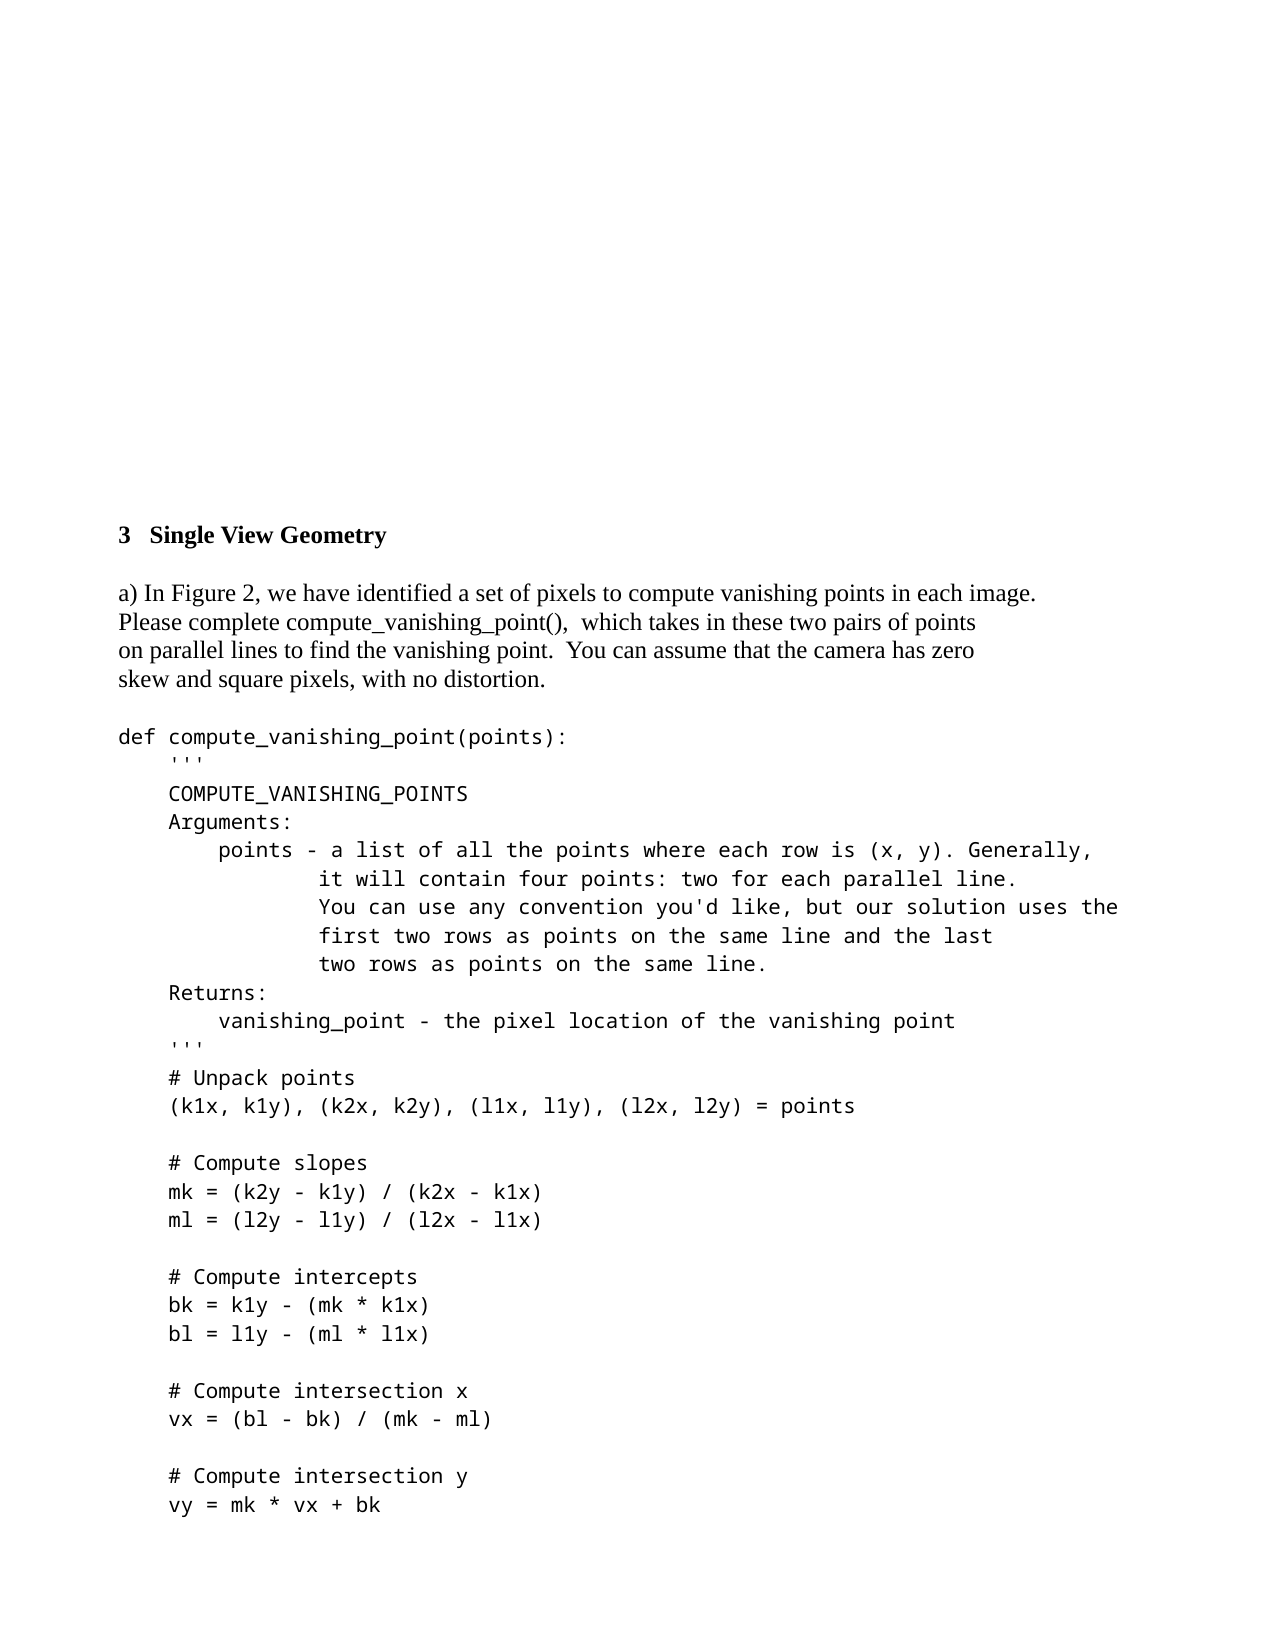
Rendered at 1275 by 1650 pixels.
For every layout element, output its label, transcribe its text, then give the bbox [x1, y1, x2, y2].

text ml = (l2y - l1y) / (l2x - l1x) [118, 1205, 1157, 1234]
text You can use any convention you'd like, but our solution uses the [118, 892, 1157, 921]
text points - a list of all the points where each row is (x, y). Generally, [118, 836, 1157, 864]
text vy = mk * vx + bk [118, 1490, 1157, 1518]
text ''' [118, 1035, 1157, 1063]
text skew and square pixels, with no distortion. [118, 664, 1157, 693]
text mk = (k2y - k1y) / (k2x - k1x) [118, 1177, 1157, 1205]
text Arguments: [118, 807, 1157, 836]
text Returns: [118, 978, 1157, 1006]
text (k1x, k1y), (k2x, k2y), (l1x, l1y), (l2x, l2y) = points [118, 1092, 1157, 1120]
text 3 Single View Geometry [118, 521, 1157, 549]
text # Compute intersection x [118, 1376, 1157, 1404]
text # Compute intersection y [118, 1461, 1157, 1490]
text bl = l1y - (ml * l1x) [118, 1319, 1157, 1347]
text # Compute intercepts [118, 1262, 1157, 1291]
text vanishing_point - the pixel location of the vanishing point [118, 1006, 1157, 1035]
text # Compute slopes [118, 1148, 1157, 1177]
text COMPUTE_VANISHING_POINTS [118, 779, 1157, 807]
text ''' [118, 750, 1157, 779]
text vx = (bl - bk) / (mk - ml) [118, 1404, 1157, 1433]
text def compute_vanishing_point(points): [118, 722, 1157, 750]
text bk = k1y - (mk * k1x) [118, 1291, 1157, 1319]
text a) In Figure 2, we have identified a set of pixels to compute vanishing points in each image. [118, 578, 1157, 607]
text Please complete compute_vanishing_point(), which takes in these two pairs of points [118, 607, 1157, 636]
text # Unpack points [118, 1063, 1157, 1092]
text on parallel lines to find the vanishing point. You can assume that the camera has zero [118, 636, 1157, 664]
text two rows as points on the same line. [118, 949, 1157, 978]
text it will contain four points: two for each parallel line. [118, 864, 1157, 892]
text first two rows as points on the same line and the last [118, 921, 1157, 949]
